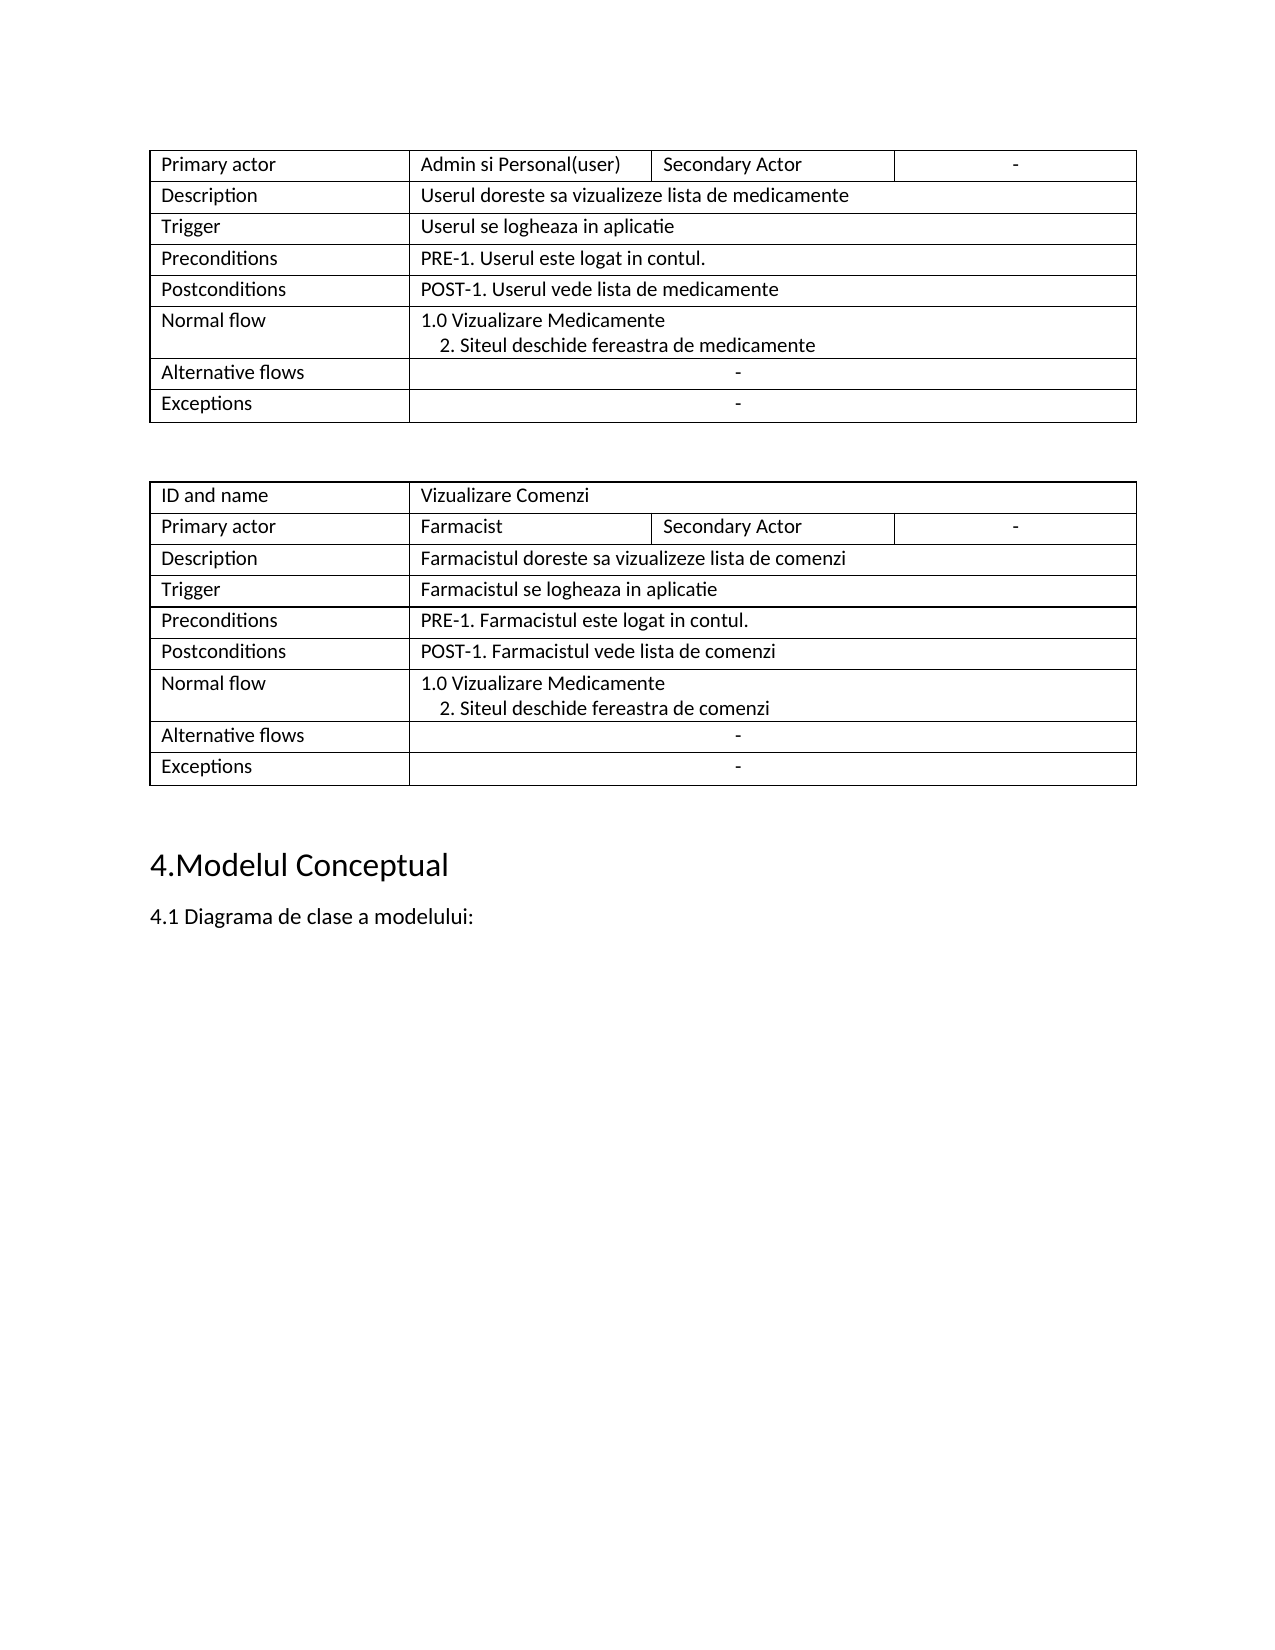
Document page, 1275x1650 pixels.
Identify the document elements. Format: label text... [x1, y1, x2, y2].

table_cell - [410, 753, 1136, 785]
table_cell Primary actor [151, 514, 409, 544]
table_header ID and name [151, 483, 409, 513]
table_cell Userul doreste sa vizualizeze lista de medicamente [410, 182, 1136, 212]
table_cell Preconditions [151, 608, 409, 638]
table_cell Postconditions [151, 639, 409, 669]
table_cell Exceptions [151, 390, 409, 422]
table_cell Farmacistul doreste sa vizualizeze lista de comenzi [410, 545, 1136, 575]
table_cell Farmacistul se logheaza in aplicatie [410, 576, 1136, 606]
table_cell - [895, 151, 1136, 181]
table_header Vizualizare Comenzi [410, 483, 1136, 513]
text 4.1 Diagrama de clase a modelului: [150, 902, 1125, 930]
table_cell 1.0 Vizualizare Medicamente 2. Siteul deschide fereastra de medicamente [410, 307, 1136, 358]
table_cell Alternative flows [151, 359, 409, 389]
table_cell Primary actor [151, 151, 409, 181]
table_cell Preconditions [151, 245, 409, 275]
table_cell Description [151, 545, 409, 575]
table_cell Description [151, 182, 409, 212]
table_cell Farmacist [410, 514, 651, 544]
table_cell - [895, 514, 1136, 544]
table_cell Trigger [151, 214, 409, 244]
table_cell POST-1. Farmacistul vede lista de comenzi [410, 639, 1136, 669]
table_cell - [410, 359, 1136, 389]
text 4.Modelul Conceptual [150, 844, 1125, 885]
table_cell - [410, 390, 1136, 422]
table_cell Alternative flows [151, 722, 409, 752]
table_cell 1.0 Vizualizare Medicamente 2. Siteul deschide fereastra de comenzi [410, 670, 1136, 721]
table_cell POST-1. Userul vede lista de medicamente [410, 276, 1136, 306]
table_cell PRE-1. Farmacistul este logat in contul. [410, 608, 1136, 638]
table_cell Normal flow [151, 670, 409, 721]
table_cell PRE-1. Userul este logat in contul. [410, 245, 1136, 275]
table_cell Secondary Actor [652, 514, 894, 544]
table_cell Trigger [151, 576, 409, 606]
table_cell Userul se logheaza in aplicatie [410, 214, 1136, 244]
table_cell Secondary Actor [652, 151, 894, 181]
table_cell Postconditions [151, 276, 409, 306]
table_cell Admin si Personal(user) [410, 151, 651, 181]
table_cell Normal flow [151, 307, 409, 358]
table_cell - [410, 722, 1136, 752]
table_cell Exceptions [151, 753, 409, 785]
